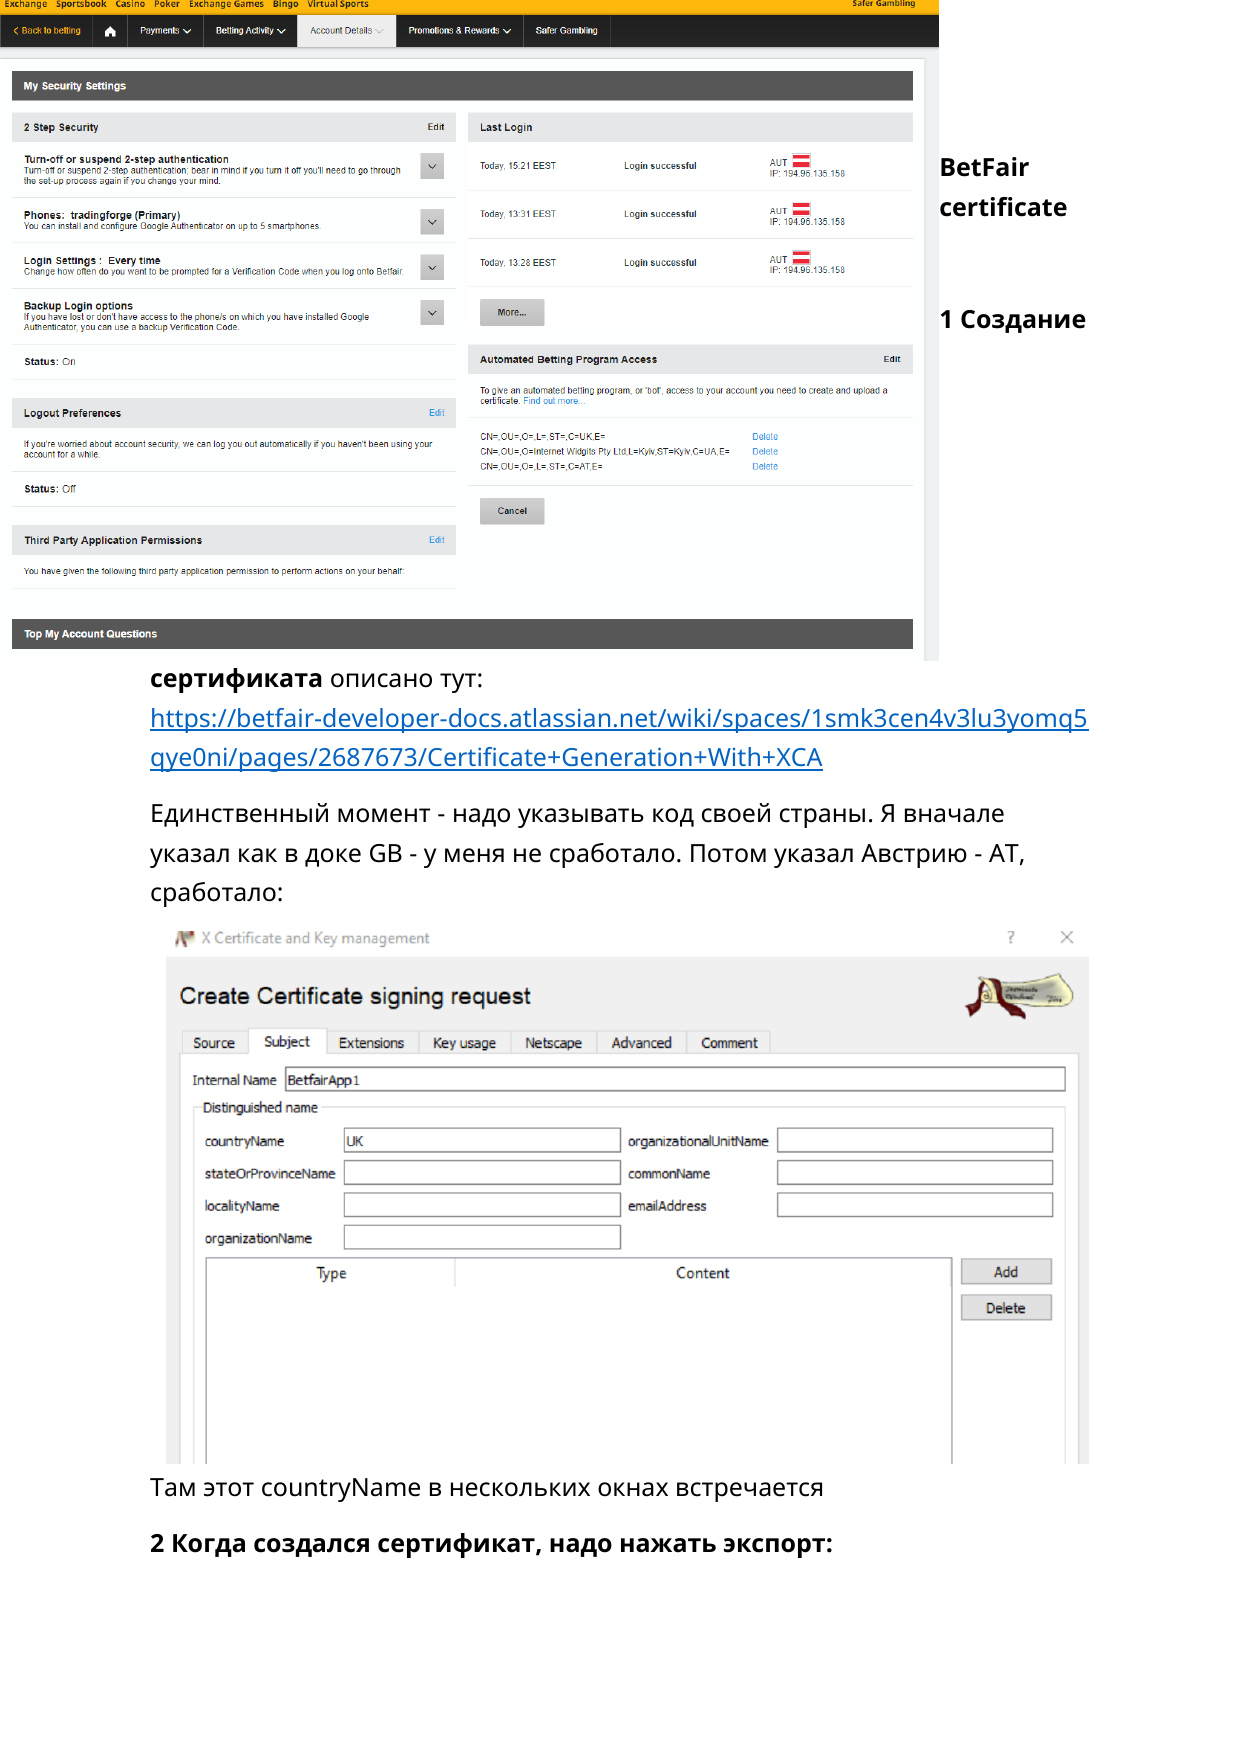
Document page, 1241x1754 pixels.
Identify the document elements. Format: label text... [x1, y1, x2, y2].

picture [0, 0, 939, 661]
text BetFair certificate [939, 150, 1090, 223]
text 1 Создание сертификата описано тут: https://betfair-developer-docs.atlassian.net/wiki/spaces/1smk3cen4v3lu3yomq5qye0ni/pages/2687673/Certificate+Generation+With+XCA [150, 302, 1090, 774]
text Единственный момент - надо указывать код своей страны. Я вначале указал как в доке GB - у меня не сработало. Потом указал Австрию - AT, сработало: [150, 796, 1090, 909]
picture [150, 931, 1089, 1464]
text Там этот countryName в нескольких окнах встречается [150, 931, 1090, 1503]
text 2 Когда создался сертификат, надо нажать экспорт: [150, 1526, 1090, 1559]
